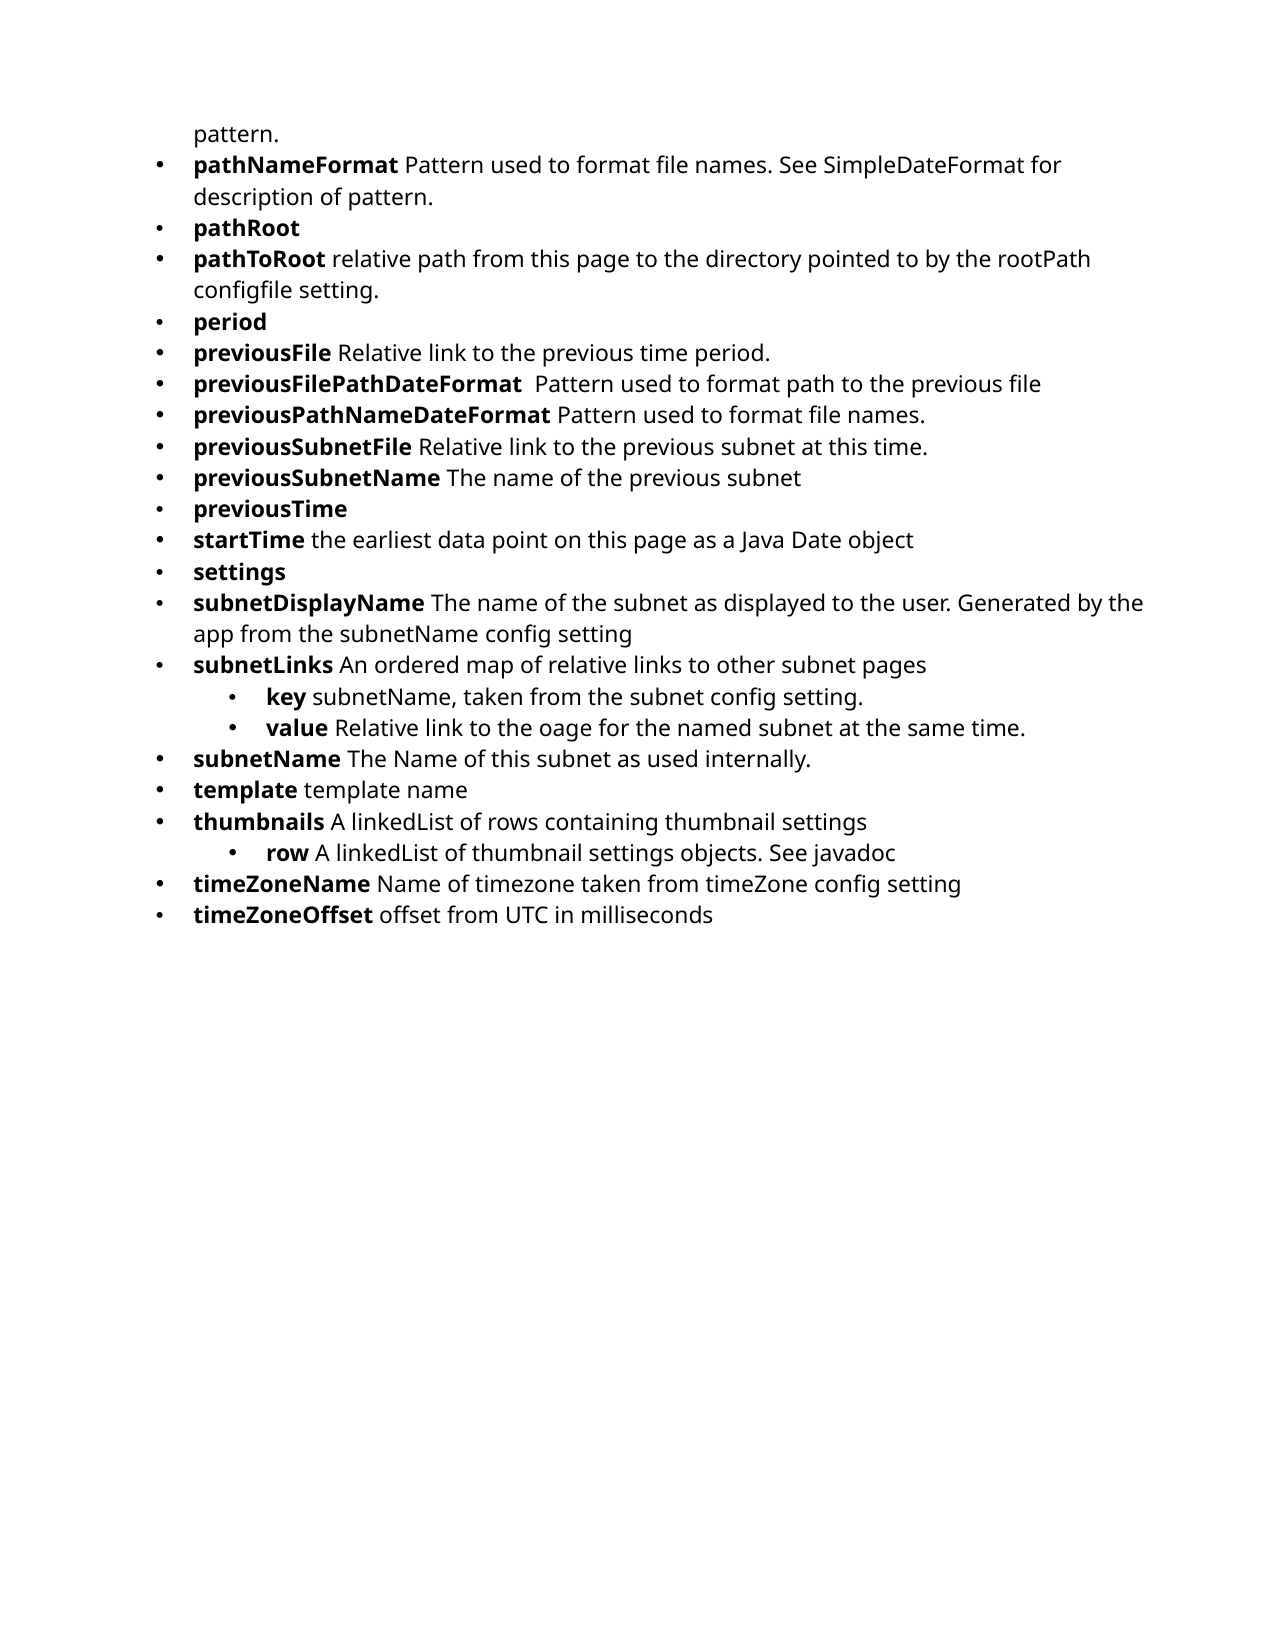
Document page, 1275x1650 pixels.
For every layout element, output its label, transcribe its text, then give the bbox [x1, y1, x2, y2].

list previousPathNameDateFormat Pattern used to format file names. [156, 399, 1157, 431]
list subnetName The Name of this subnet as used internally. [156, 743, 1157, 774]
list pathRoot [156, 212, 1157, 243]
list timeZoneName Name of timezone taken from timeZone config setting [156, 868, 1157, 899]
list settings [156, 556, 1157, 587]
list previousFilePathDateFormat Pattern used to format path to the previous file [156, 368, 1157, 399]
list pathToRoot relative path from this page to the directory pointed to by the rootPath configfile setting. [156, 243, 1157, 306]
list pathNameFormat Pattern used to format file names. See SimpleDateFormat for description of pattern. [156, 149, 1157, 212]
list previousSubnetName The name of the previous subnet [156, 462, 1157, 493]
list previousFile Relative link to the previous time period. [156, 337, 1157, 368]
list value Relative link to the oage for the named subnet at the same time. [228, 712, 1157, 743]
list thumbnails A linkedList of rows containing thumbnail settings [156, 806, 1157, 837]
list row A linkedList of thumbnail settings objects. See javadoc [228, 837, 1157, 868]
list period [156, 306, 1157, 337]
list startTime the earliest data point on this page as a Java Date object [156, 524, 1157, 556]
list previousTime [156, 493, 1157, 524]
list template template name [156, 774, 1157, 806]
list subnetLinks An ordered map of relative links to other subnet pages [156, 649, 1157, 681]
list pattern. [156, 118, 1157, 149]
list previousSubnetFile Relative link to the previous subnet at this time. [156, 431, 1157, 462]
list timeZoneOffset offset from UTC in milliseconds [156, 899, 1157, 931]
list subnetDisplayName The name of the subnet as displayed to the user. Generated by the app from the subnetName config setting [156, 587, 1157, 649]
list key subnetName, taken from the subnet config setting. [228, 681, 1157, 712]
